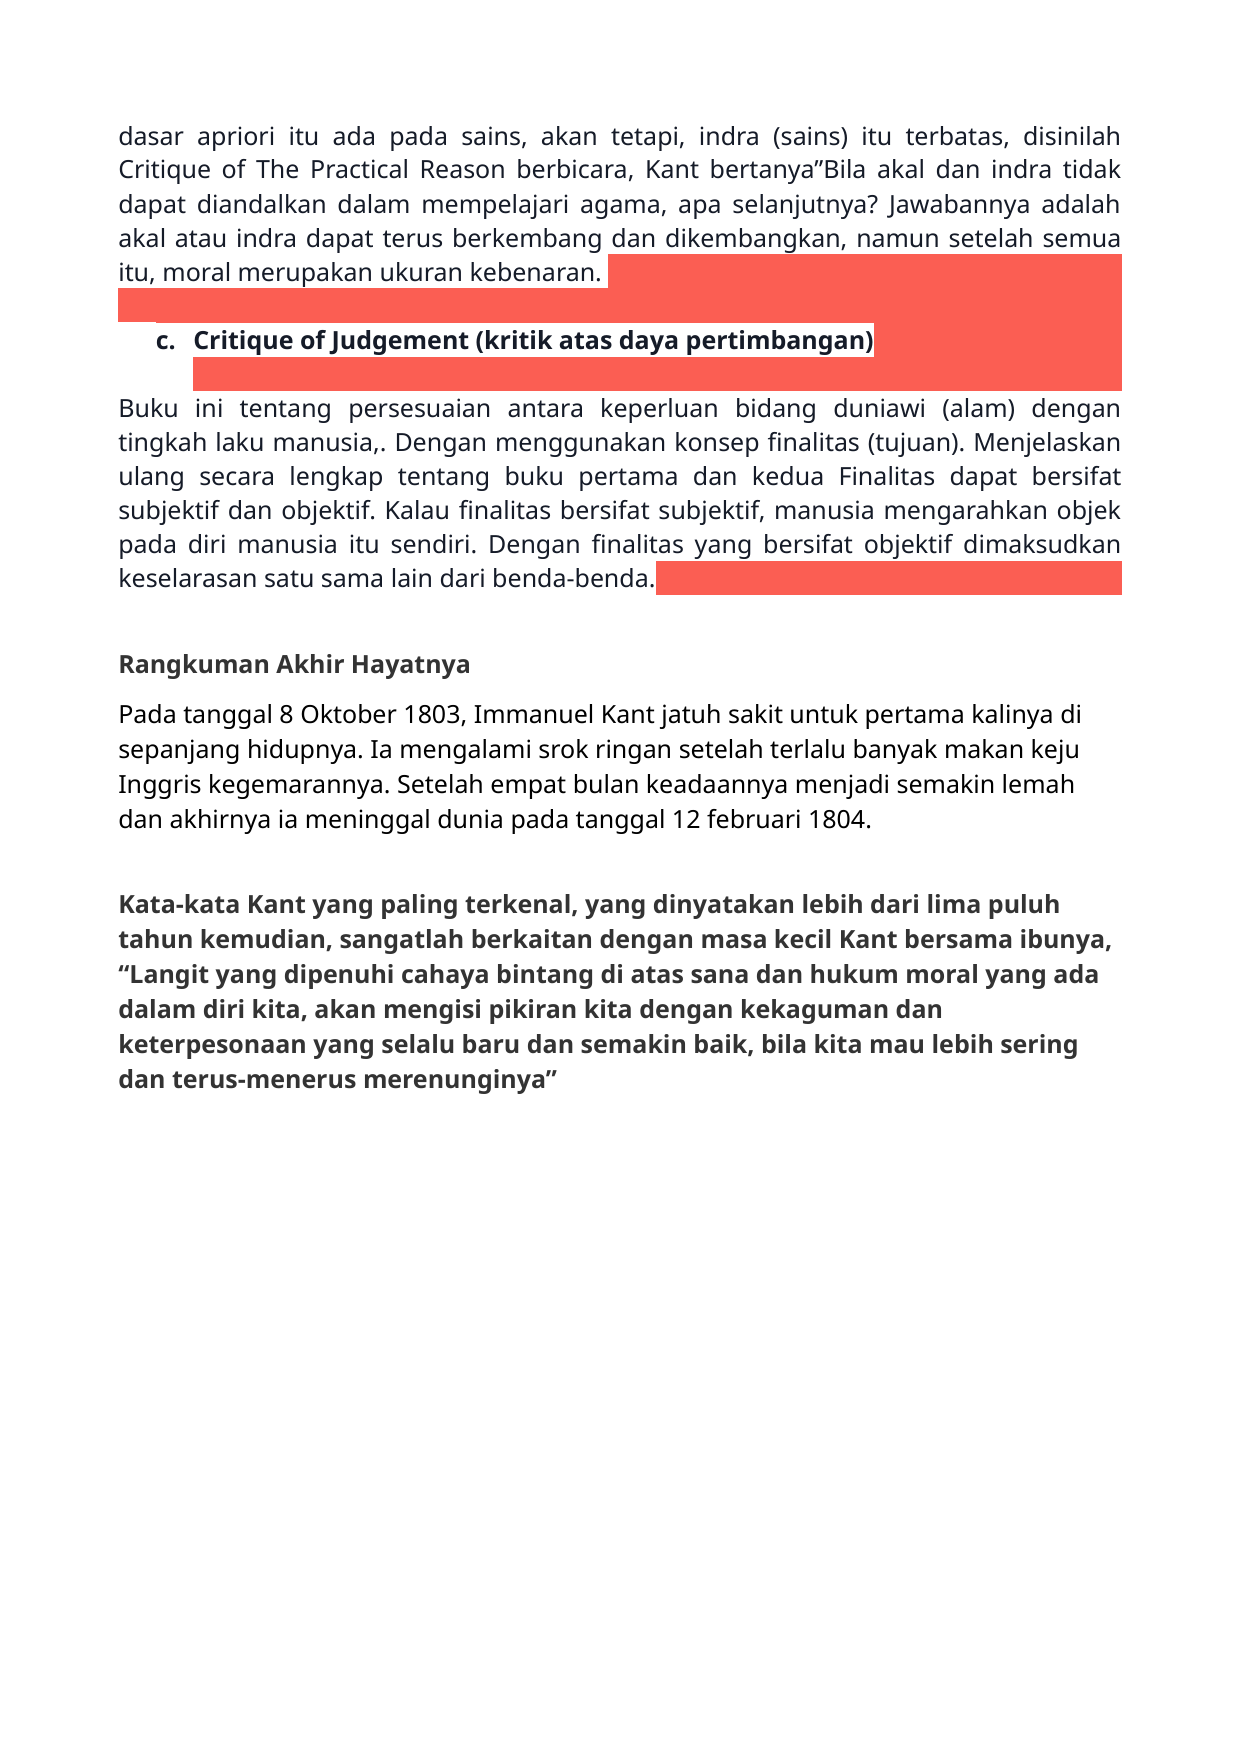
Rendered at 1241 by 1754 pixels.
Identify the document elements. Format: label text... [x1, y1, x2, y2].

text Kata-kata Kant yang paling terkenal, yang dinyatakan lebih dari lima puluh tahun kemudian, sangatlah berkaitan dengan masa kecil Kant bersama ibunya, “Langit yang dipenuhi cahaya bintang di atas sana dan hukum moral yang ada dalam diri kita, akan mengisi pikiran kita dengan kekaguman dan keterpesonaan yang selalu baru dan semakin baik, bila kita mau lebih sering dan terus-menerus merenunginya” [118, 886, 1122, 1096]
text Pada tanggal 8 Oktober 1803, Immanuel Kant jatuh sakit untuk pertama kalinya di sepanjang hidupnya. Ia mengalami srok ringan setelah terlalu banyak makan keju Inggris kegemarannya. Setelah empat bulan keadaannya menjadi semakin lemah dan akhirnya ia meninggal dunia pada tanggal 12 februari 1804. [118, 696, 1122, 836]
text dasar apriori itu ada pada sains, akan tetapi, indra (sains) itu terbatas, disinilah Critique of The Practical Reason berbicara, Kant bertanya”Bila akal dan indra tidak dapat diandalkan dalam mempelajari agama, apa selanjutnya? Jawabannya adalah akal atau indra dapat terus berkembang dan dikembangkan, namun setelah semua itu, moral merupakan ukuran kebenaran. [118, 118, 1122, 288]
text Buku ini tentang persesuaian antara keperluan bidang duniawi (alam) dengan tingkah laku manusia,. Dengan menggunakan konsep finalitas (tujuan). Menjelaskan ulang secara lengkap tentang buku pertama dan kedua Finalitas dapat bersifat subjektif dan objektif. Kalau finalitas bersifat subjektif, manusia mengarahkan objek pada diri manusia itu sendiri. Dengan finalitas yang bersifat objektif dimaksudkan keselarasan satu sama lain dari benda-benda. [118, 391, 1122, 595]
list Critique of Judgement (kritik atas daya pertimbangan) [156, 322, 1122, 357]
text Rangkuman Akhir Hayatnya [118, 646, 1122, 681]
